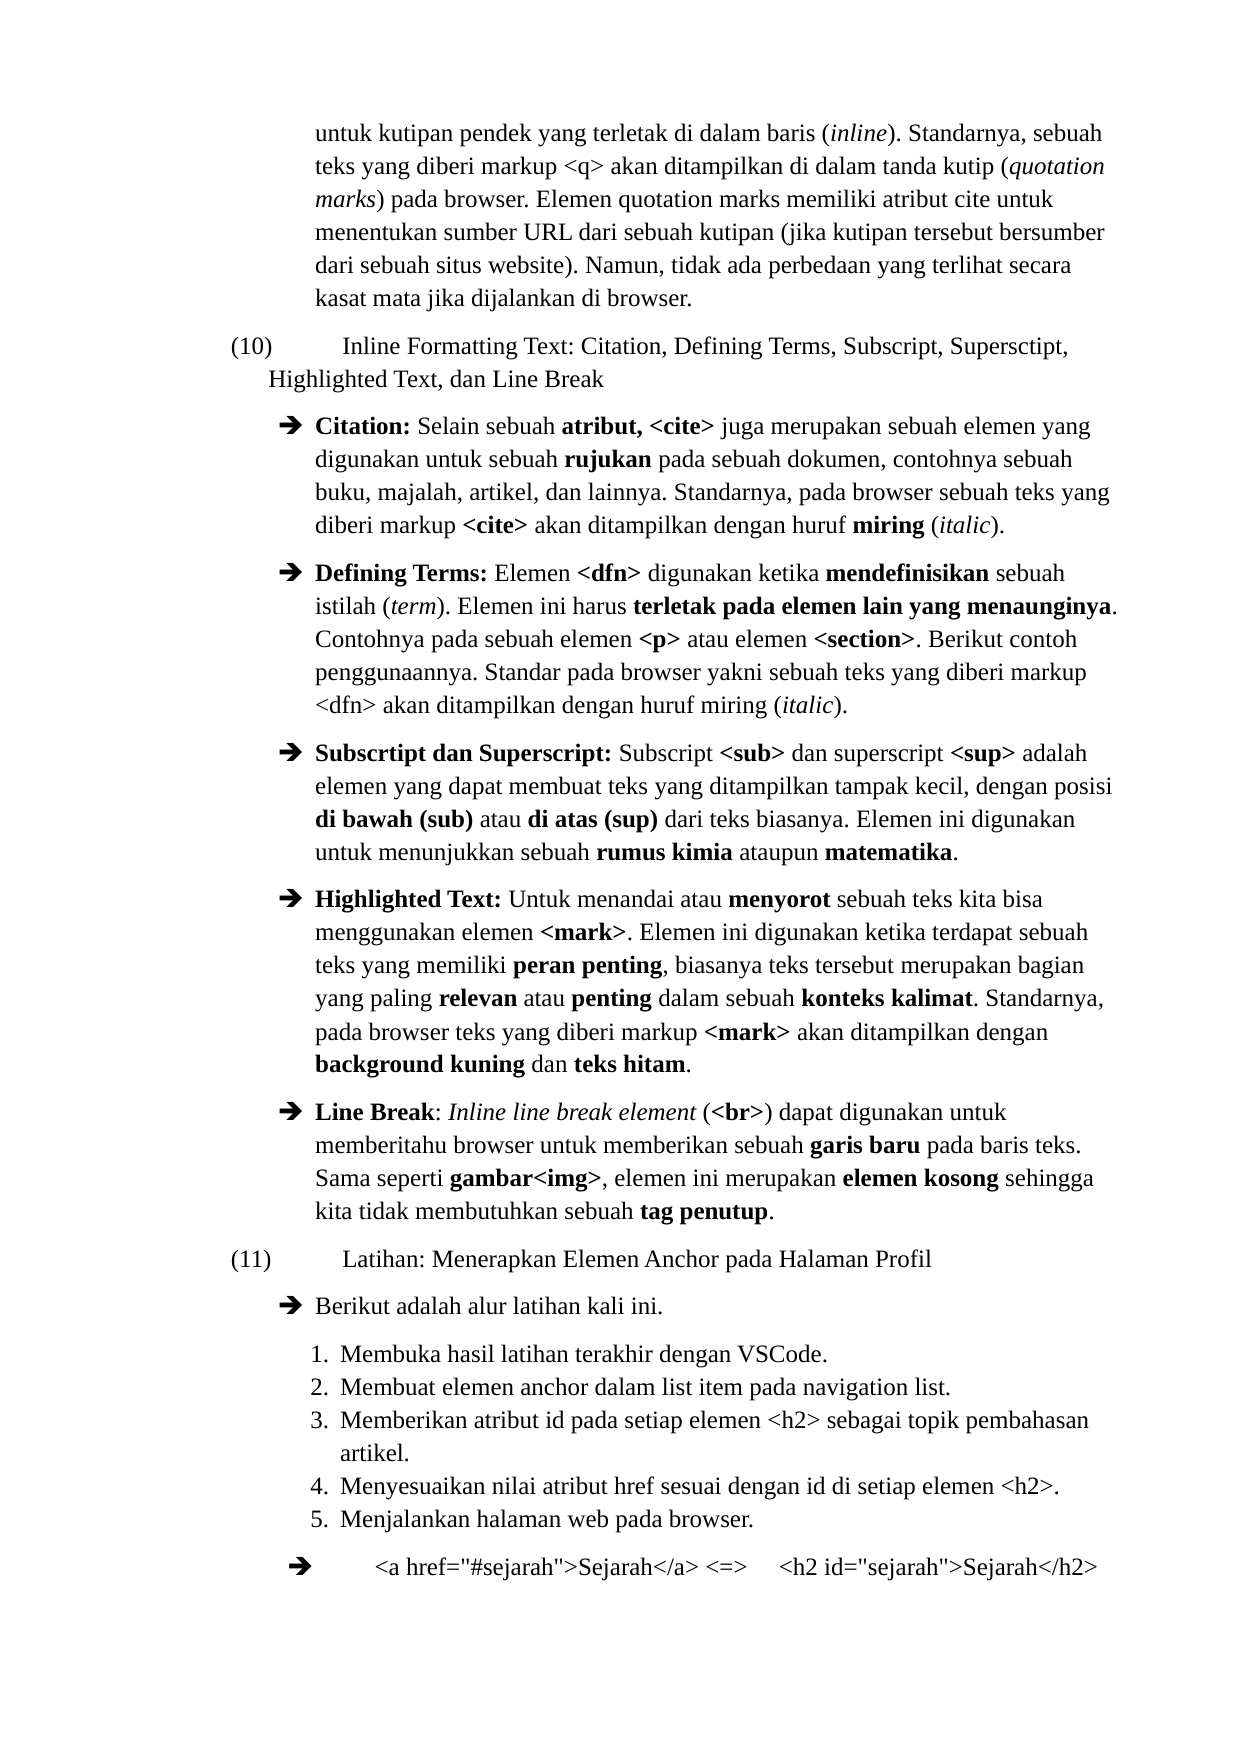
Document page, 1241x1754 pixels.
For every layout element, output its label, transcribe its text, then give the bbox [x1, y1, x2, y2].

list Berikut adalah alur latihan kali ini. [277, 1291, 1122, 1320]
list Line Break: Inline line break element (<br>) dapat digunakan untuk memberitahu browser untuk memberikan sebuah garis baru pada baris teks. Sama seperti gambar<img>, elemen ini merupakan elemen kosong sehingga kita tidak membutuhkan sebuah tag penutup. [277, 1097, 1122, 1225]
list Inline Formatting Text: Citation, Defining Terms, Subscript, Supersctipt, Highlighted Text, dan Line Break [231, 331, 1122, 393]
list Memberikan atribut id pada setiap elemen <h2> sebagai topik pembahasan artikel. [310, 1405, 1122, 1467]
list untuk kutipan pendek yang terletak di dalam baris (inline). Standarnya, sebuah teks yang diberi markup <q> akan ditampilkan di dalam tanda kutip (quotation marks) pada browser. Elemen quotation marks memiliki atribut cite untuk menentukan sumber URL dari sebuah kutipan (jika kutipan tersebut bersumber dari sebuah situs website). Namun, tidak ada perbedaan yang terlihat secara kasat mata jika dijalankan di browser. [277, 118, 1122, 312]
list Defining Terms: Elemen <dfn> digunakan ketika mendefinisikan sebuah istilah (term). Elemen ini harus terletak pada elemen lain yang menaunginya. Contohnya pada sebuah elemen <p> atau elemen <section>. Berikut contoh penggunaannya. Standar pada browser yakni sebuah teks yang diberi markup <dfn> akan ditampilkan dengan huruf miring (italic). [277, 558, 1122, 719]
list Menyesuaikan nilai atribut href sesuai dengan id di setiap elemen <h2>. [310, 1471, 1122, 1500]
list Highlighted Text: Untuk menandai atau menyorot sebuah teks kita bisa menggunakan elemen <mark>. Elemen ini digunakan ketika terdapat sebuah teks yang memiliki peran penting, biasanya teks tersebut merupakan bagian yang paling relevan atau penting dalam sebuah konteks kalimat. Standarnya, pada browser teks yang diberi markup <mark> akan ditampilkan dengan background kuning dan teks hitam. [277, 884, 1122, 1078]
list Citation: Selain sebuah atribut, <cite> juga merupakan sebuah elemen yang digunakan untuk sebuah rujukan pada sebuah dokumen, contohnya sebuah buku, majalah, artikel, dan lainnya. Standarnya, pada browser sebuah teks yang diberi markup <cite> akan ditampilkan dengan huruf miring (italic). [277, 411, 1122, 539]
list Subscrtipt dan Superscript: Subscript <sub> dan superscript <sup> adalah elemen yang dapat membuat teks yang ditampilkan tampak kecil, dengan posisi di bawah (sub) atau di atas (sup) dari teks biasanya. Elemen ini digunakan untuk menunjukkan sebuah rumus kimia ataupun matematika. [277, 738, 1122, 866]
list Latihan: Menerapkan Elemen Anchor pada Halaman Profil [231, 1244, 1122, 1273]
list Membuka hasil latihan terakhir dengan VSCode. [310, 1339, 1122, 1368]
list <a href="#sejarah">Sejarah</a> <=> <h2 id="sejarah">Sejarah</h2> [287, 1552, 1122, 1581]
list Menjalankan halaman web pada browser. [310, 1504, 1122, 1533]
list Membuat elemen anchor dalam list item pada navigation list. [310, 1372, 1122, 1401]
